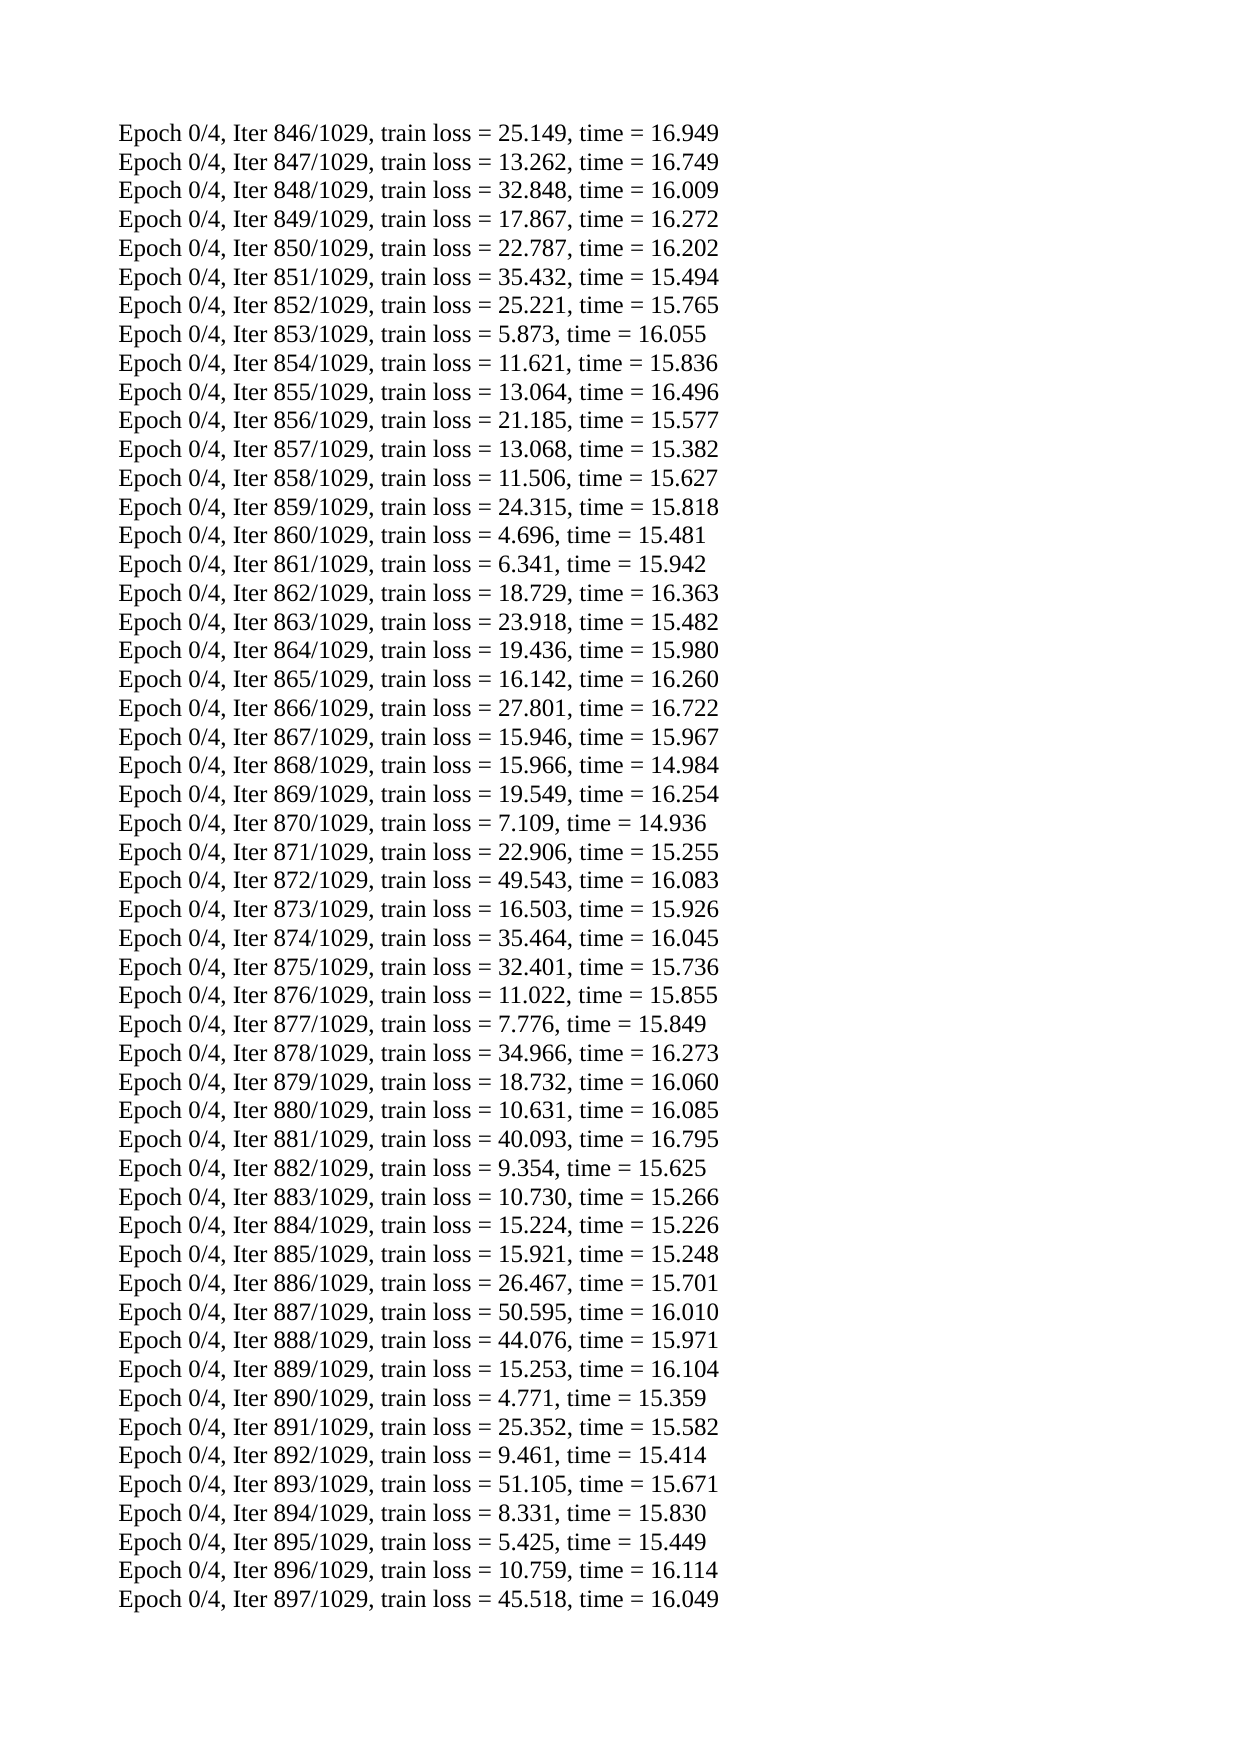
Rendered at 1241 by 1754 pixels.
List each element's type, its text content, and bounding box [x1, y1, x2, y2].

text Epoch 0/4, Iter 872/1029, train loss = 49.543, time = 16.083 [118, 866, 1122, 894]
text Epoch 0/4, Iter 876/1029, train loss = 11.022, time = 15.855 [118, 981, 1122, 1009]
text Epoch 0/4, Iter 889/1029, train loss = 15.253, time = 16.104 [118, 1354, 1122, 1383]
text Epoch 0/4, Iter 847/1029, train loss = 13.262, time = 16.749 [118, 147, 1122, 176]
text Epoch 0/4, Iter 862/1029, train loss = 18.729, time = 16.363 [118, 578, 1122, 607]
text Epoch 0/4, Iter 864/1029, train loss = 19.436, time = 15.980 [118, 636, 1122, 664]
text Epoch 0/4, Iter 867/1029, train loss = 15.946, time = 15.967 [118, 722, 1122, 751]
text Epoch 0/4, Iter 879/1029, train loss = 18.732, time = 16.060 [118, 1067, 1122, 1096]
text Epoch 0/4, Iter 888/1029, train loss = 44.076, time = 15.971 [118, 1326, 1122, 1354]
text Epoch 0/4, Iter 849/1029, train loss = 17.867, time = 16.272 [118, 204, 1122, 233]
text Epoch 0/4, Iter 881/1029, train loss = 40.093, time = 16.795 [118, 1124, 1122, 1153]
text Epoch 0/4, Iter 894/1029, train loss = 8.331, time = 15.830 [118, 1498, 1122, 1527]
text Epoch 0/4, Iter 854/1029, train loss = 11.621, time = 15.836 [118, 348, 1122, 377]
text Epoch 0/4, Iter 859/1029, train loss = 24.315, time = 15.818 [118, 492, 1122, 521]
text Epoch 0/4, Iter 895/1029, train loss = 5.425, time = 15.449 [118, 1527, 1122, 1556]
text Epoch 0/4, Iter 887/1029, train loss = 50.595, time = 16.010 [118, 1297, 1122, 1326]
text Epoch 0/4, Iter 885/1029, train loss = 15.921, time = 15.248 [118, 1239, 1122, 1268]
text Epoch 0/4, Iter 861/1029, train loss = 6.341, time = 15.942 [118, 549, 1122, 578]
text Epoch 0/4, Iter 882/1029, train loss = 9.354, time = 15.625 [118, 1153, 1122, 1182]
text Epoch 0/4, Iter 869/1029, train loss = 19.549, time = 16.254 [118, 779, 1122, 808]
text Epoch 0/4, Iter 863/1029, train loss = 23.918, time = 15.482 [118, 607, 1122, 636]
text Epoch 0/4, Iter 866/1029, train loss = 27.801, time = 16.722 [118, 693, 1122, 722]
text Epoch 0/4, Iter 853/1029, train loss = 5.873, time = 16.055 [118, 319, 1122, 348]
text Epoch 0/4, Iter 884/1029, train loss = 15.224, time = 15.226 [118, 1211, 1122, 1239]
text Epoch 0/4, Iter 871/1029, train loss = 22.906, time = 15.255 [118, 837, 1122, 866]
text Epoch 0/4, Iter 868/1029, train loss = 15.966, time = 14.984 [118, 751, 1122, 779]
text Epoch 0/4, Iter 858/1029, train loss = 11.506, time = 15.627 [118, 463, 1122, 492]
text Epoch 0/4, Iter 873/1029, train loss = 16.503, time = 15.926 [118, 894, 1122, 923]
text Epoch 0/4, Iter 878/1029, train loss = 34.966, time = 16.273 [118, 1038, 1122, 1067]
text Epoch 0/4, Iter 875/1029, train loss = 32.401, time = 15.736 [118, 952, 1122, 981]
text Epoch 0/4, Iter 856/1029, train loss = 21.185, time = 15.577 [118, 406, 1122, 434]
text Epoch 0/4, Iter 883/1029, train loss = 10.730, time = 15.266 [118, 1182, 1122, 1211]
text Epoch 0/4, Iter 852/1029, train loss = 25.221, time = 15.765 [118, 291, 1122, 319]
text Epoch 0/4, Iter 848/1029, train loss = 32.848, time = 16.009 [118, 176, 1122, 204]
text Epoch 0/4, Iter 893/1029, train loss = 51.105, time = 15.671 [118, 1469, 1122, 1498]
text Epoch 0/4, Iter 891/1029, train loss = 25.352, time = 15.582 [118, 1412, 1122, 1441]
text Epoch 0/4, Iter 860/1029, train loss = 4.696, time = 15.481 [118, 521, 1122, 549]
text Epoch 0/4, Iter 874/1029, train loss = 35.464, time = 16.045 [118, 923, 1122, 952]
text Epoch 0/4, Iter 865/1029, train loss = 16.142, time = 16.260 [118, 664, 1122, 693]
text Epoch 0/4, Iter 877/1029, train loss = 7.776, time = 15.849 [118, 1009, 1122, 1038]
text Epoch 0/4, Iter 870/1029, train loss = 7.109, time = 14.936 [118, 808, 1122, 837]
text Epoch 0/4, Iter 896/1029, train loss = 10.759, time = 16.114 [118, 1556, 1122, 1584]
text Epoch 0/4, Iter 850/1029, train loss = 22.787, time = 16.202 [118, 233, 1122, 262]
text Epoch 0/4, Iter 892/1029, train loss = 9.461, time = 15.414 [118, 1441, 1122, 1469]
text Epoch 0/4, Iter 886/1029, train loss = 26.467, time = 15.701 [118, 1268, 1122, 1297]
text Epoch 0/4, Iter 880/1029, train loss = 10.631, time = 16.085 [118, 1096, 1122, 1124]
text Epoch 0/4, Iter 851/1029, train loss = 35.432, time = 15.494 [118, 262, 1122, 291]
text Epoch 0/4, Iter 857/1029, train loss = 13.068, time = 15.382 [118, 434, 1122, 463]
text Epoch 0/4, Iter 897/1029, train loss = 45.518, time = 16.049 [118, 1584, 1122, 1613]
text Epoch 0/4, Iter 890/1029, train loss = 4.771, time = 15.359 [118, 1383, 1122, 1412]
text Epoch 0/4, Iter 855/1029, train loss = 13.064, time = 16.496 [118, 377, 1122, 406]
text Epoch 0/4, Iter 846/1029, train loss = 25.149, time = 16.949 [118, 118, 1122, 147]
